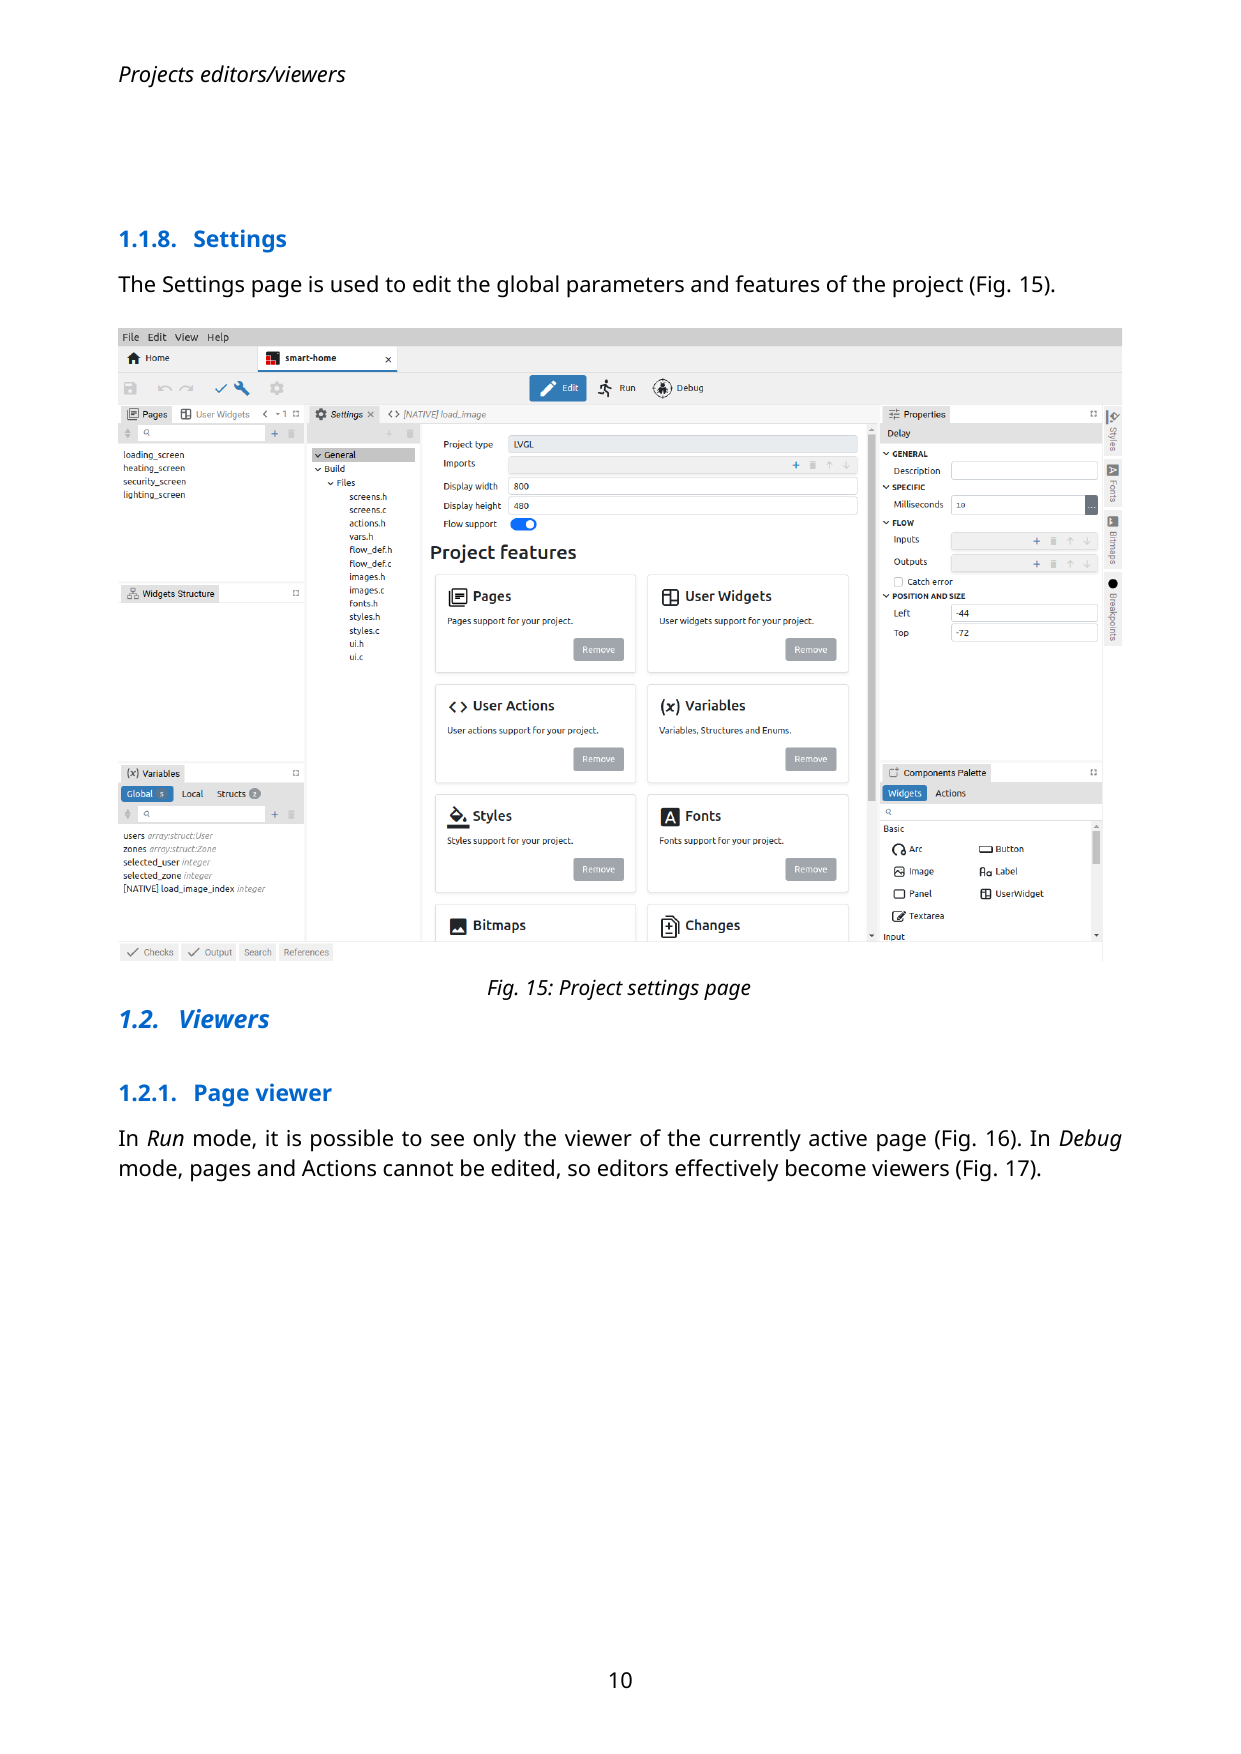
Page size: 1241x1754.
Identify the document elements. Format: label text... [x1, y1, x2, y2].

picture [118, 328, 1123, 962]
subtitle Settings [118, 222, 1122, 254]
text In Run mode, it is possible to see only the viewer of the currently active page (Fig. 16). In Debug mode, pages and Actions cannot be edited, so editors effectively become viewers (Fig. 17). [118, 1123, 1122, 1183]
list Fig. 15: Project settings page [118, 962, 1122, 1002]
text The Settings page is used to edit the global parameters and features of the project (Fig. 15). [118, 268, 1122, 298]
subtitle Viewers [118, 1002, 1122, 1036]
subtitle Page viewer [118, 1077, 1122, 1109]
